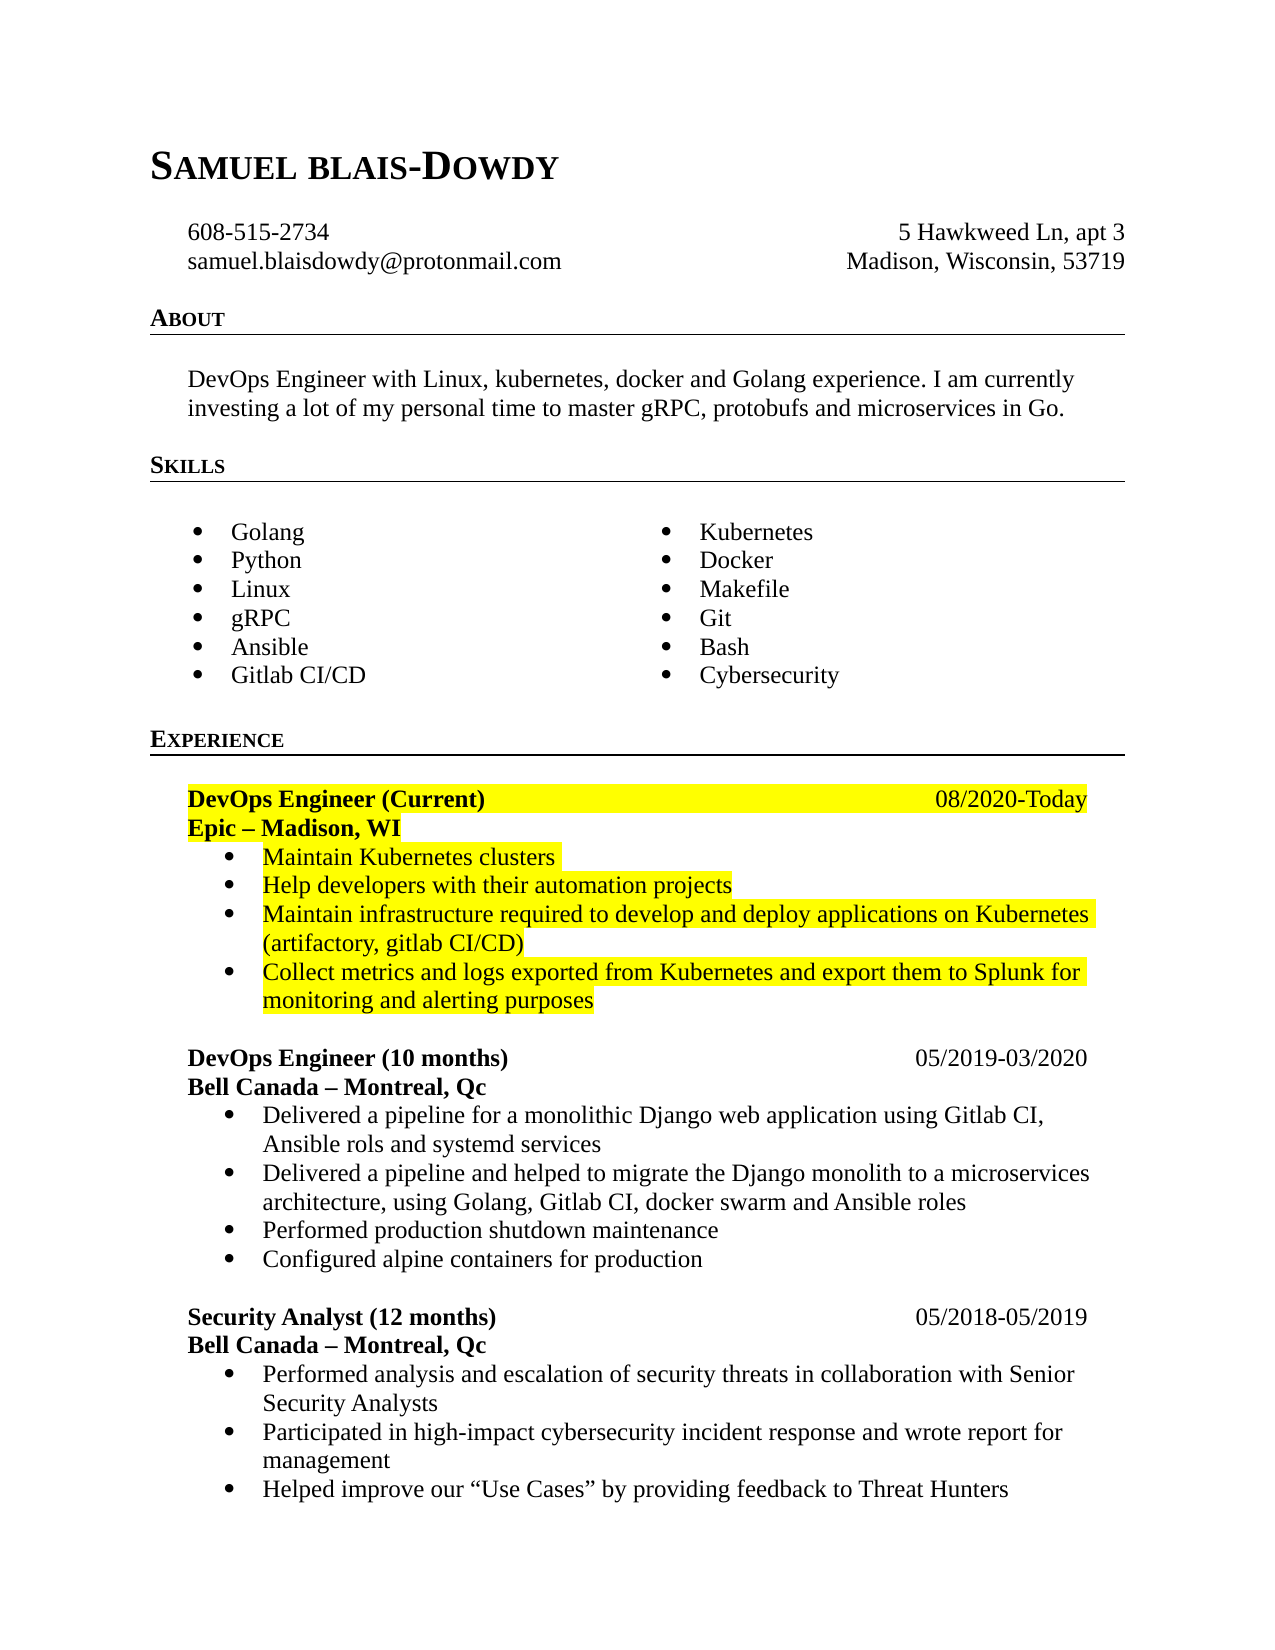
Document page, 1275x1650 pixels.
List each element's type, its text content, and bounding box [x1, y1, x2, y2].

list Collect metrics and logs exported from Kubernetes and export them to Splunk for monitoring and alerting purposes [225, 957, 1125, 1014]
subtitle Skills [150, 450, 1125, 481]
table_header Golang Python Linux gRPC Ansible Gitlab CI/CD [188, 511, 656, 695]
list Helped improve our “Use Cases” by providing feedback to Threat Hunters [225, 1474, 1125, 1503]
text DevOps Engineer (Current) 08/2020-Today [187, 784, 1125, 813]
text Samuel blais-Dowdy [150, 141, 1125, 188]
list Participated in high-impact cybersecurity incident response and wrote report for management [225, 1417, 1125, 1474]
list Delivered a pipeline for a monolithic Django web application using Gitlab CI, Ansible rols and systemd services [225, 1101, 1125, 1158]
text Bell Canada – Montreal, Qc [187, 1331, 1125, 1359]
text Epic – Madison, WI [187, 813, 1125, 842]
text DevOps Engineer (10 months) 05/2019-03/2020 [187, 1043, 1125, 1072]
list Help developers with their automation projects [225, 871, 1125, 899]
subtitle Experience [150, 724, 1125, 754]
list Performed production shutdown maintenance [225, 1216, 1125, 1244]
list Performed analysis and escalation of security threats in collaboration with Senior Security Analysts [225, 1359, 1125, 1417]
text Bell Canada – Montreal, Qc [187, 1072, 1125, 1101]
list Delivered a pipeline and helped to migrate the Django monolith to a microservices architecture, using Golang, Gitlab CI, docker swarm and Ansible roles [225, 1158, 1125, 1216]
table_header Kubernetes Docker Makefile Git Bash Cybersecurity [656, 511, 1125, 695]
text DevOps Engineer with Linux, kubernetes, docker and Golang experience. I am currently investing a lot of my personal time to master gRPC, protobufs and microservices in Go. [187, 364, 1125, 422]
list Configured alpine containers for production [225, 1244, 1125, 1273]
list Maintain infrastructure required to develop and deploy applications on Kubernetes (artifactory, gitlab CI/CD) [225, 899, 1125, 957]
list Maintain Kubernetes clusters [225, 842, 1125, 871]
table_header 5 Hawkweed Ln, apt 3 Madison, Wisconsin, 53719 [656, 217, 1136, 275]
table_header 608-515-2734 samuel.blaisdowdy@protonmail.com [176, 217, 656, 275]
subtitle About [150, 303, 1125, 334]
text Security Analyst (12 months) 05/2018-05/2019 [187, 1302, 1125, 1331]
